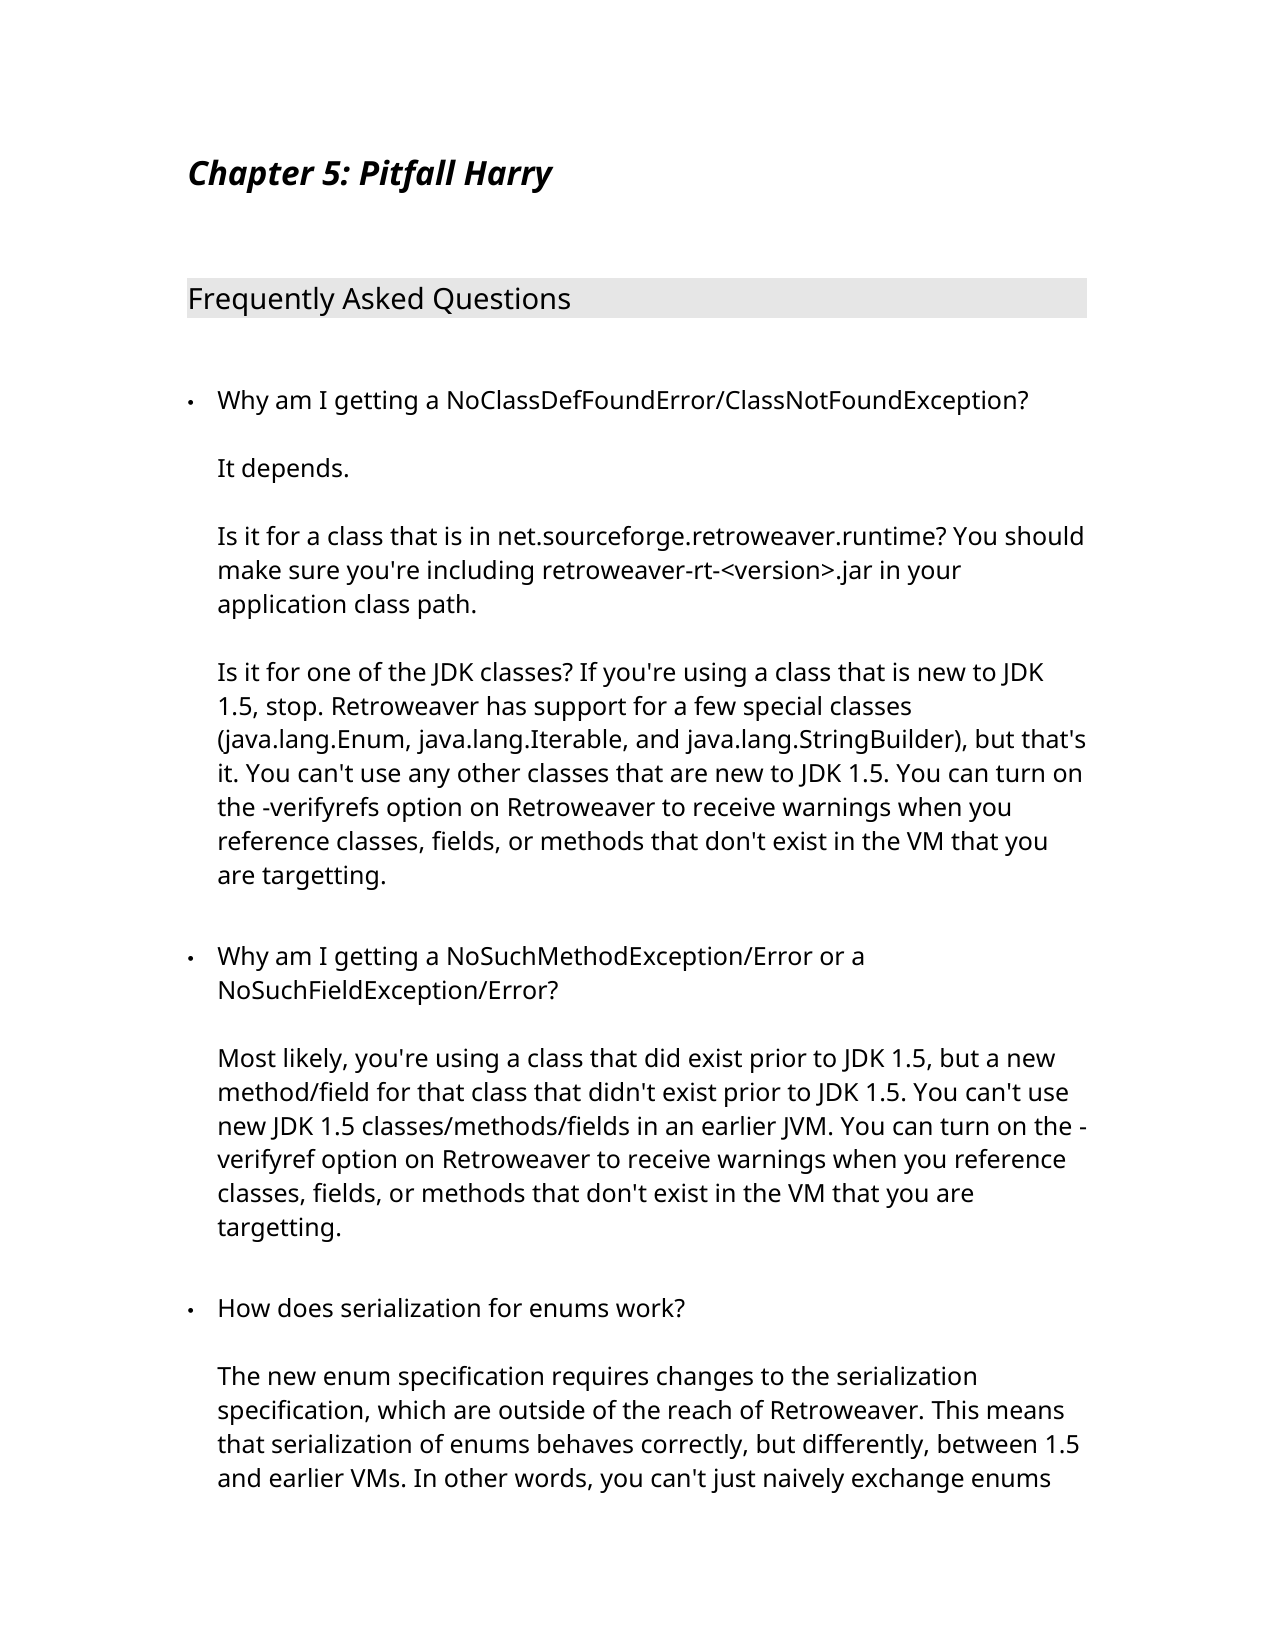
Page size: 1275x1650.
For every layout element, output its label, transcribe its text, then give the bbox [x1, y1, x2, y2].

list Why am I getting a NoSuchMethodException/Error or a NoSuchFieldException/Error? Most likely, you're using a class that did exist prior to JDK 1.5, but a new method/field for that class that didn't exist prior to JDK 1.5. You can't use new JDK 1.5 classes/methods/fields in an earlier JVM. You can turn on the -verifyref option on Retroweaver to receive warnings when you reference classes, fields, or methods that don't exist in the VM that you are targetting. [187, 938, 1087, 1278]
list How does serialization for enums work? The new enum specification requires changes to the serialization specification, which are outside of the reach of Retroweaver. This means that serialization of enums behaves correctly, but differently, between 1.5 and earlier VMs. In other words, you can't just naively exchange enums [187, 1290, 1087, 1494]
subtitle Frequently Asked Questions [187, 278, 1087, 318]
list Why am I getting a NoClassDefFoundError/ClassNotFoundException? It depends. Is it for a class that is in net.sourceforge.retroweaver.runtime? You should make sure you're including retroweaver-rt-<version>.jar in your application class path. Is it for one of the JDK classes? If you're using a class that is new to JDK 1.5, stop. Retroweaver has support for a few special classes (java.lang.Enum, java.lang.Iterable, and java.lang.StringBuilder), but that's it. You can't use any other classes that are new to JDK 1.5. You can turn on the -verifyrefs option on Retroweaver to receive warnings when you reference classes, fields, or methods that don't exist in the VM that you are targetting. [187, 382, 1087, 926]
subtitle Chapter 5: Pitfall Harry [187, 150, 1087, 195]
